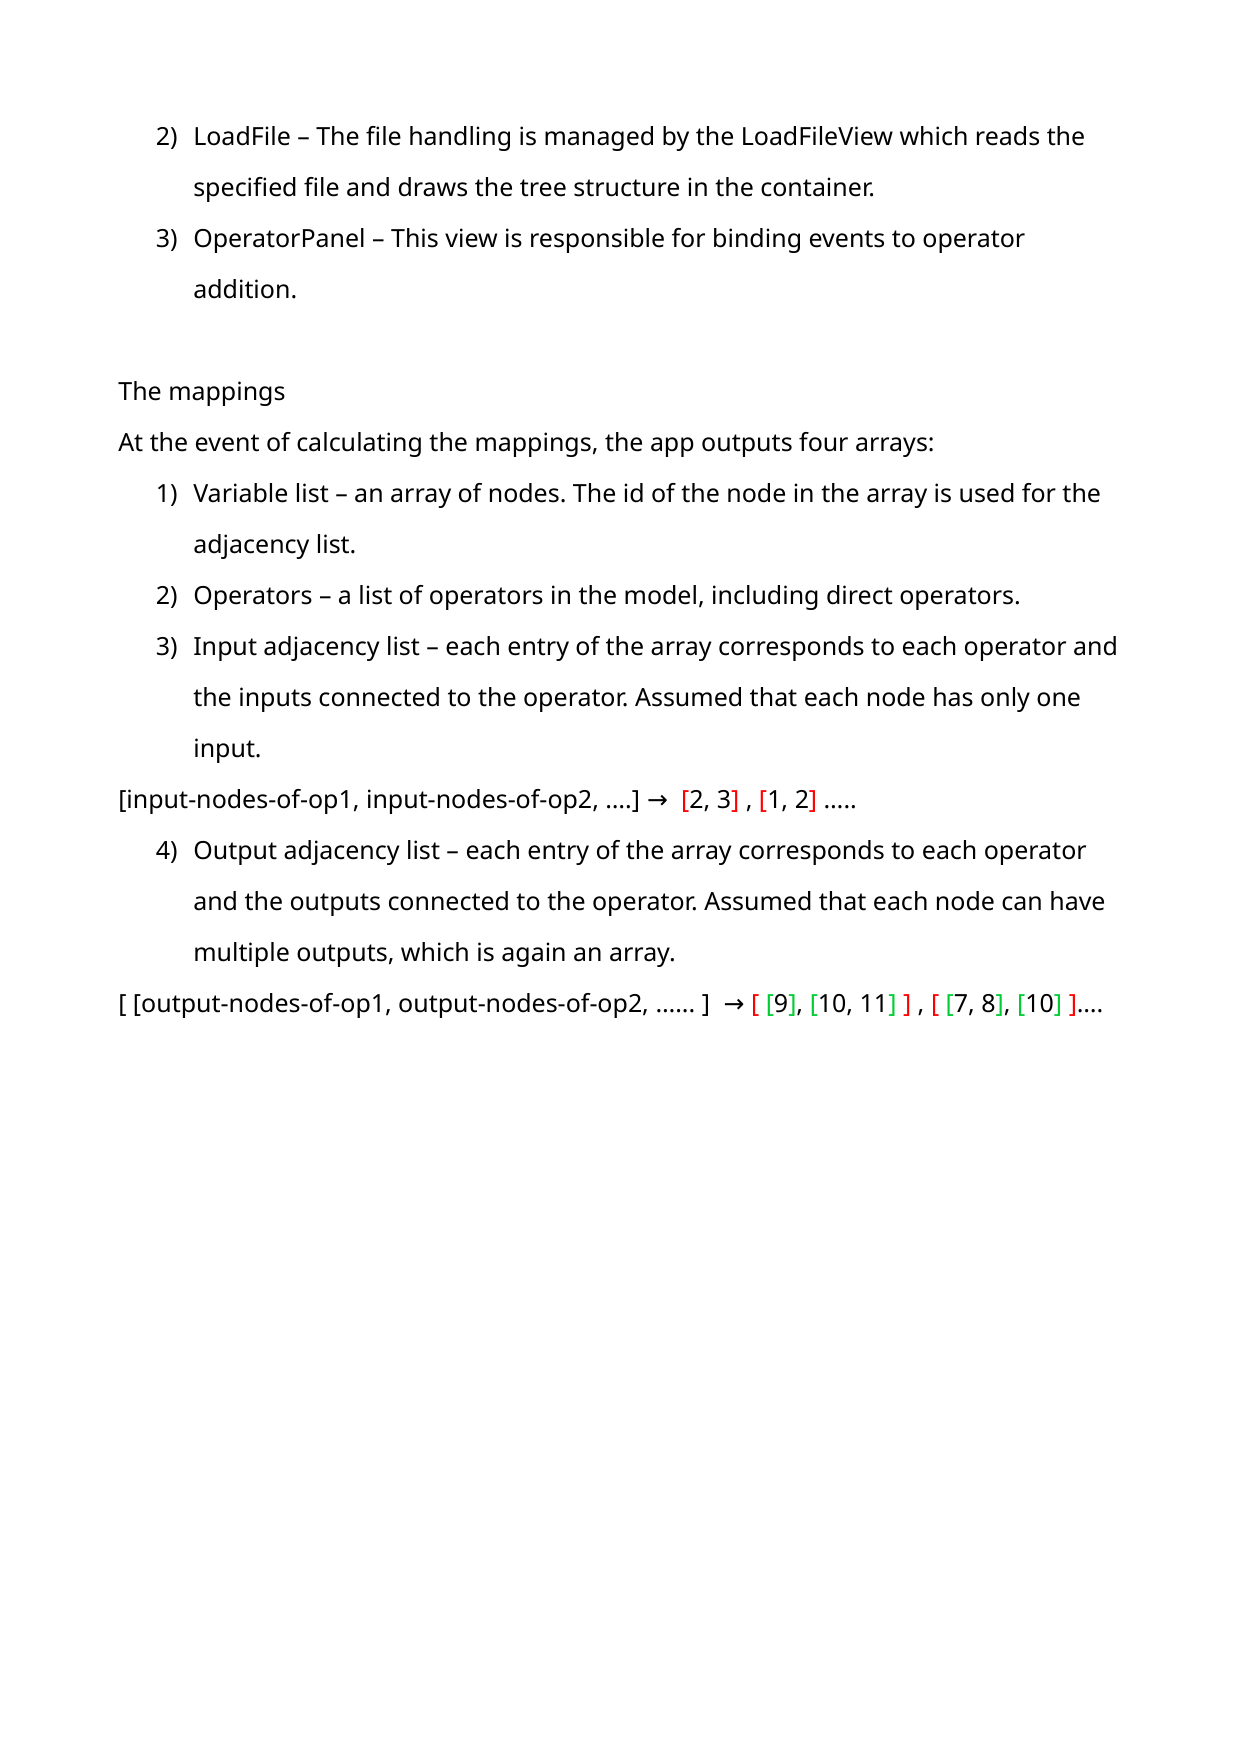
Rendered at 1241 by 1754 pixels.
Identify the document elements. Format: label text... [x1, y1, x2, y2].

text The mappings [118, 373, 1122, 407]
list Output adjacency list – each entry of the array corresponds to each operator and the outputs connected to the operator. Assumed that each node can have multiple outputs, which is again an array. [156, 833, 1122, 969]
list Operators – a list of operators in the model, including direct operators. [156, 577, 1122, 612]
text At the event of calculating the mappings, the app outputs four arrays: [118, 424, 1122, 458]
list LoadFile – The file handling is managed by the LoadFileView which reads the specified file and draws the tree structure in the container. [156, 118, 1122, 203]
list Input adjacency list – each entry of the array corresponds to each operator and the inputs connected to the operator. Assumed that each node has only one input. [156, 628, 1122, 765]
list Variable list – an array of nodes. The id of the node in the array is used for the adjacency list. [156, 475, 1122, 561]
text [ [output-nodes-of-op1, output-nodes-of-op2, …... ] → [ [9], [10, 11] ] , [ [7, 8], [10] ]…. [118, 986, 1122, 1020]
list OperatorPanel – This view is responsible for binding events to operator addition. [156, 220, 1122, 305]
text [input-nodes-of-op1, input-nodes-of-op2, ….] → [2, 3] , [1, 2] ….. [118, 782, 1122, 816]
